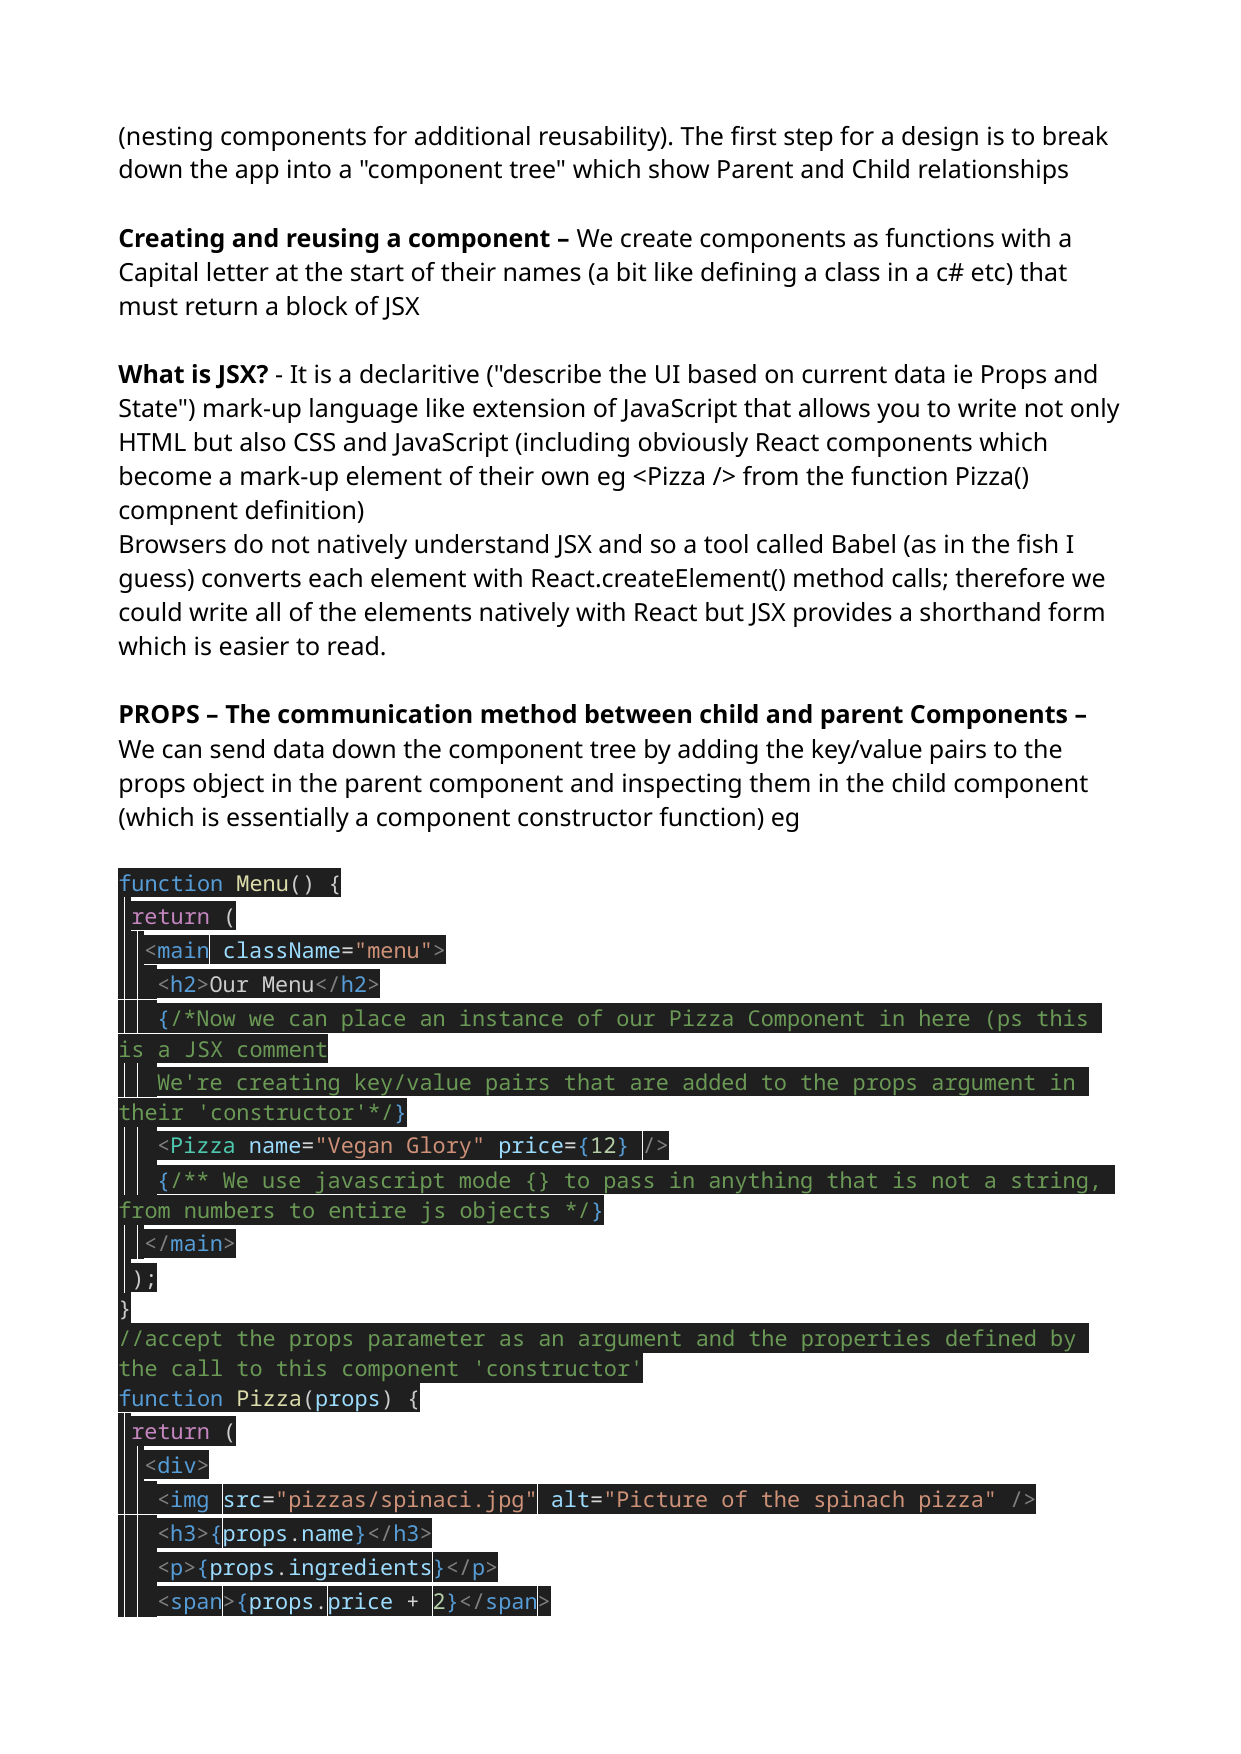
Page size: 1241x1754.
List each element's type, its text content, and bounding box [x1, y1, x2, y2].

text {/** We use javascript mode {} to pass in anything that is not a string, from numbers to entire js objects */} [118, 1161, 1122, 1225]
text What is JSX? - It is a declaritive ("describe the UI based on current data ie Props and State") mark-up language like extension of JavaScript that allows you to write not only HTML but also CSS and JavaScript (including obviously React components which become a mark-up element of their own eg <Pizza /> from the function Pizza() compnent definition) [118, 357, 1122, 527]
text <span>{props.price + 2}</span> [118, 1583, 1122, 1617]
text Creating and reusing a component – We create components as functions with a Capital letter at the start of their names (a bit like defining a class in a c# etc) that must return a block of JSX [118, 220, 1122, 322]
text (nesting components for additional reusability). The first step for a design is to break down the app into a "component tree" which show Parent and Child relationships [118, 118, 1122, 186]
text We're creating key/value pairs that are added to the props argument in their 'constructor'*/} [118, 1063, 1122, 1127]
text return ( [118, 1412, 1122, 1446]
text {/*Now we can place an instance of our Pizza Component in here (ps this is a JSX comment [118, 999, 1122, 1063]
text PROPS – The communication method between child and parent Components – We can send data down the component tree by adding the key/value pairs to the props object in the parent component and inspecting them in the child component (which is essentially a component constructor function) eg [118, 697, 1122, 833]
text //accept the props parameter as an argument and the properties defined by the call to this component 'constructor' [118, 1323, 1122, 1383]
text Browsers do not natively understand JSX and so a tool called Babel (as in the fish I guess) converts each element with React.createElement() method calls; therefore we could write all of the elements natively with React but JSX provides a shorthand form which is easier to read. [118, 527, 1122, 663]
text function Pizza(props) { [118, 1383, 1122, 1412]
text } [118, 1293, 1122, 1323]
text ); [118, 1259, 1122, 1293]
text <main className="menu"> [118, 931, 1122, 965]
text <div> [118, 1446, 1122, 1481]
text <p>{props.ingredients}</p> [118, 1549, 1122, 1583]
text <h3>{props.name}</h3> [118, 1514, 1122, 1549]
text </main> [118, 1225, 1122, 1259]
text return ( [118, 897, 1122, 931]
text <h2>Our Menu</h2> [118, 965, 1122, 999]
text function Menu() { [118, 867, 1122, 897]
text <img src="pizzas/spinaci.jpg" alt="Picture of the spinach pizza" /> [118, 1481, 1122, 1514]
text <Pizza name="Vegan Glory" price={12} /> [118, 1127, 1122, 1161]
